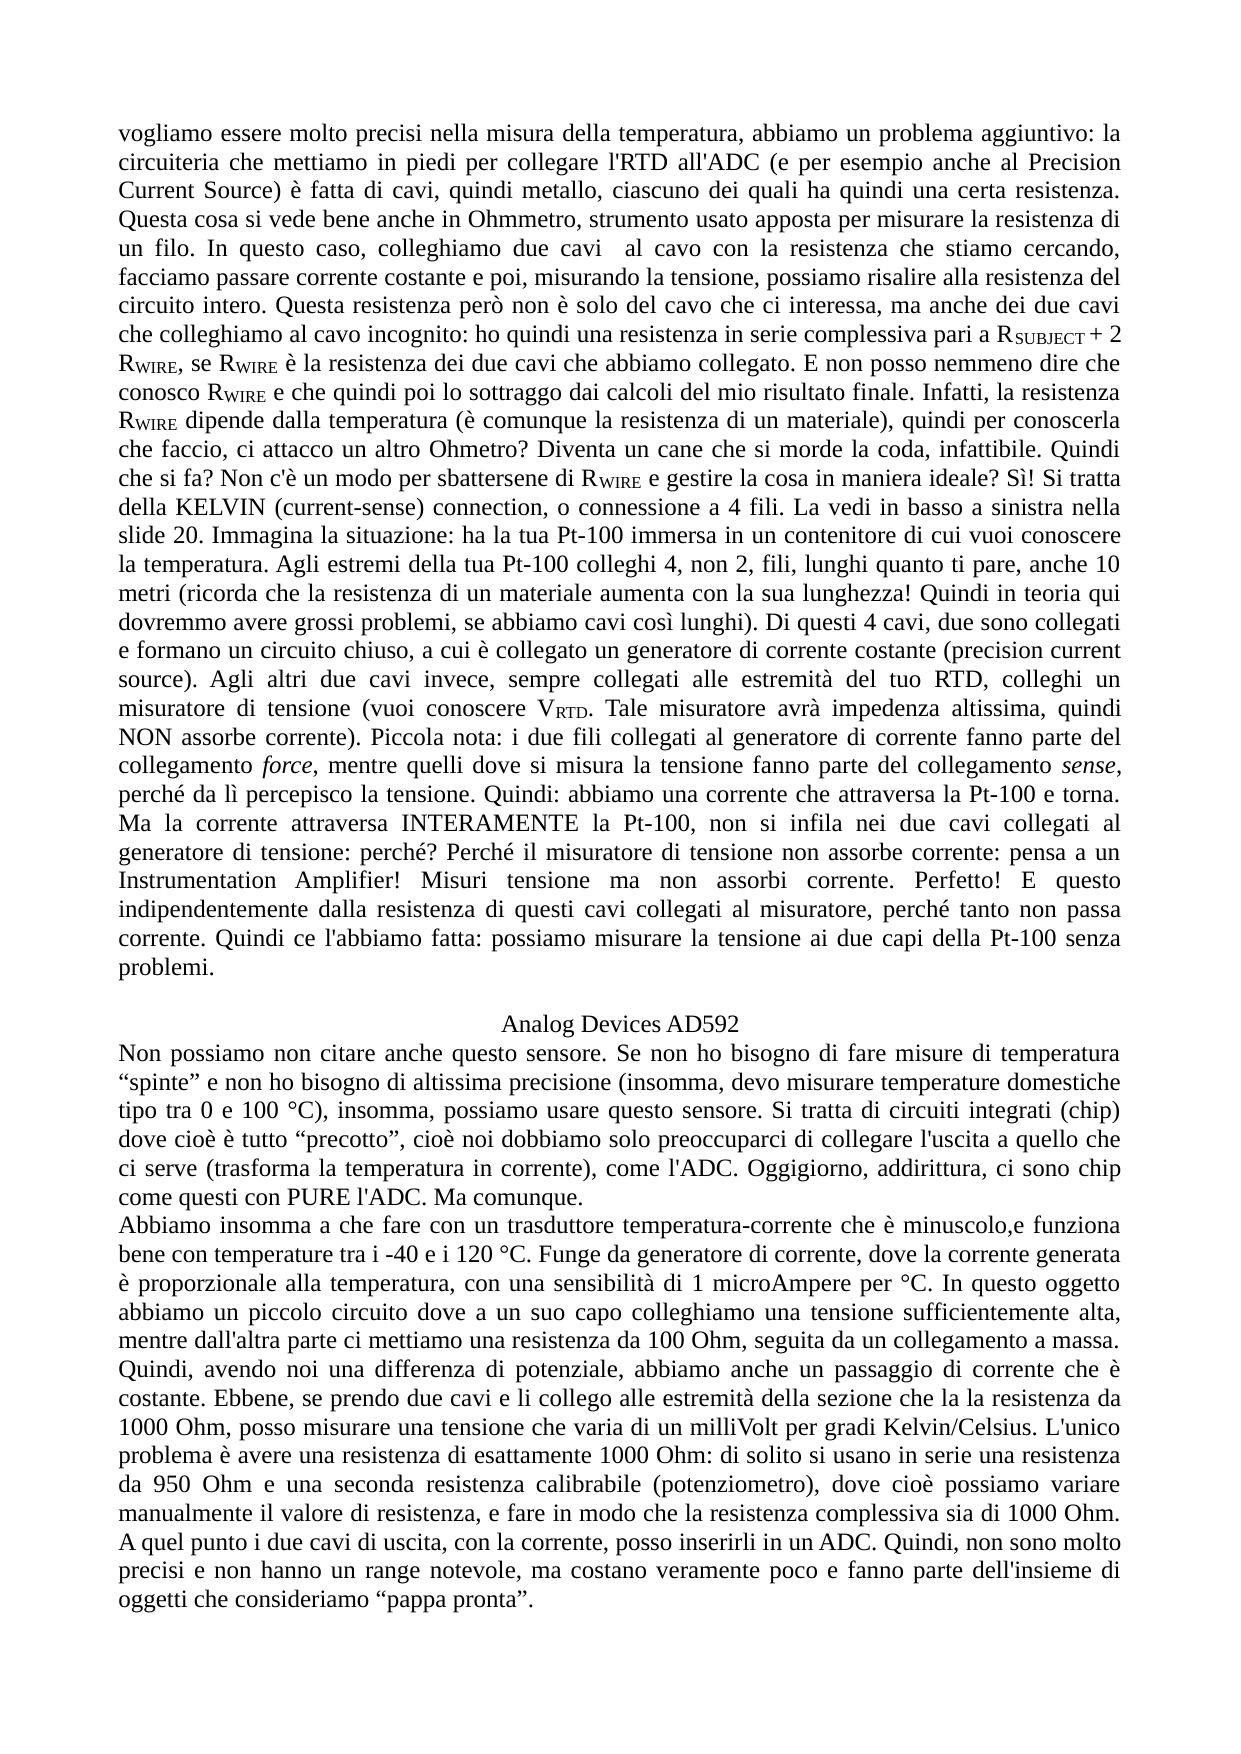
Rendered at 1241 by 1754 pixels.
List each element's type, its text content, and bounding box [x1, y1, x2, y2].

text Abbiamo insomma a che fare con un trasduttore temperatura-corrente che è minuscolo,e funziona bene con temperature tra i -40 e i 120 °C. Funge da generatore di corrente, dove la corrente generata è proporzionale alla temperatura, con una sensibilità di 1 microAmpere per °C. In questo oggetto abbiamo un piccolo circuito dove a un suo capo colleghiamo una tensione sufficientemente alta, mentre dall'altra parte ci mettiamo una resistenza da 100 Ohm, seguita da un collegamento a massa. Quindi, avendo noi una differenza di potenziale, abbiamo anche un passaggio di corrente che è costante. Ebbene, se prendo due cavi e li collego alle estremità della sezione che la la resistenza da 1000 Ohm, posso misurare una tensione che varia di un milliVolt per gradi Kelvin/Celsius. L'unico problema è avere una resistenza di esattamente 1000 Ohm: di solito si usano in serie una resistenza da 950 Ohm e una seconda resistenza calibrabile (potenziometro), dove cioè possiamo variare manualmente il valore di resistenza, e fare in modo che la resistenza complessiva sia di 1000 Ohm. A quel punto i due cavi di uscita, con la corrente, posso inserirli in un ADC. Quindi, non sono molto precisi e non hanno un range notevole, ma costano veramente poco e fanno parte dell'insieme di oggetti che consideriamo “pappa pronta”. [118, 1211, 1122, 1613]
text Analog Devices AD592 [118, 1009, 1122, 1038]
text Non possiamo non citare anche questo sensore. Se non ho bisogno di fare misure di temperatura “spinte” e non ho bisogno di altissima precisione (insomma, devo misurare temperature domestiche tipo tra 0 e 100 °C), insomma, possiamo usare questo sensore. Si tratta di circuiti integrati (chip) dove cioè è tutto “precotto”, cioè noi dobbiamo solo preoccuparci di collegare l'uscita a quello che ci serve (trasforma la temperatura in corrente), come l'ADC. Oggigiorno, addirittura, ci sono chip come questi con PURE l'ADC. Ma comunque. [118, 1038, 1122, 1211]
text vogliamo essere molto precisi nella misura della temperatura, abbiamo un problema aggiuntivo: la circuiteria che mettiamo in piedi per collegare l'RTD all'ADC (e per esempio anche al Precision Current Source) è fatta di cavi, quindi metallo, ciascuno dei quali ha quindi una certa resistenza. Questa cosa si vede bene anche in Ohmmetro, strumento usato apposta per misurare la resistenza di un filo. In questo caso, colleghiamo due cavi al cavo con la resistenza che stiamo cercando, facciamo passare corrente costante e poi, misurando la tensione, possiamo risalire alla resistenza del circuito intero. Questa resistenza però non è solo del cavo che ci interessa, ma anche dei due cavi che colleghiamo al cavo incognito: ho quindi una resistenza in serie complessiva pari a RSUBJECT + 2 RWIRE, se RWIRE è la resistenza dei due cavi che abbiamo collegato. E non posso nemmeno dire che conosco RWIRE e che quindi poi lo sottraggo dai calcoli del mio risultato finale. Infatti, la resistenza RWIRE dipende dalla temperatura (è comunque la resistenza di un materiale), quindi per conoscerla che faccio, ci attacco un altro Ohmetro? Diventa un cane che si morde la coda, infattibile. Quindi che si fa? Non c'è un modo per sbattersene di RWIRE e gestire la cosa in maniera ideale? Sì! Si tratta della KELVIN (current-sense) connection, o connessione a 4 fili. La vedi in basso a sinistra nella slide 20. Immagina la situazione: ha la tua Pt-100 immersa in un contenitore di cui vuoi conoscere la temperatura. Agli estremi della tua Pt-100 colleghi 4, non 2, fili, lunghi quanto ti pare, anche 10 metri (ricorda che la resistenza di un materiale aumenta con la sua lunghezza! Quindi in teoria qui dovremmo avere grossi problemi, se abbiamo cavi così lunghi). Di questi 4 cavi, due sono collegati e formano un circuito chiuso, a cui è collegato un generatore di corrente costante (precision current source). Agli altri due cavi invece, sempre collegati alle estremità del tuo RTD, colleghi un misuratore di tensione (vuoi conoscere VRTD. Tale misuratore avrà impedenza altissima, quindi NON assorbe corrente). Piccola nota: i due fili collegati al generatore di corrente fanno parte del collegamento force, mentre quelli dove si misura la tensione fanno parte del collegamento sense, perché da lì percepisco la tensione. Quindi: abbiamo una corrente che attraversa la Pt-100 e torna. Ma la corrente attraversa INTERAMENTE la Pt-100, non si infila nei due cavi collegati al generatore di tensione: perché? Perché il misuratore di tensione non assorbe corrente: pensa a un Instrumentation Amplifier! Misuri tensione ma non assorbi corrente. Perfetto! E questo indipendentemente dalla resistenza di questi cavi collegati al misuratore, perché tanto non passa corrente. Quindi ce l'abbiamo fatta: possiamo misurare la tensione ai due capi della Pt-100 senza problemi. [118, 118, 1122, 981]
